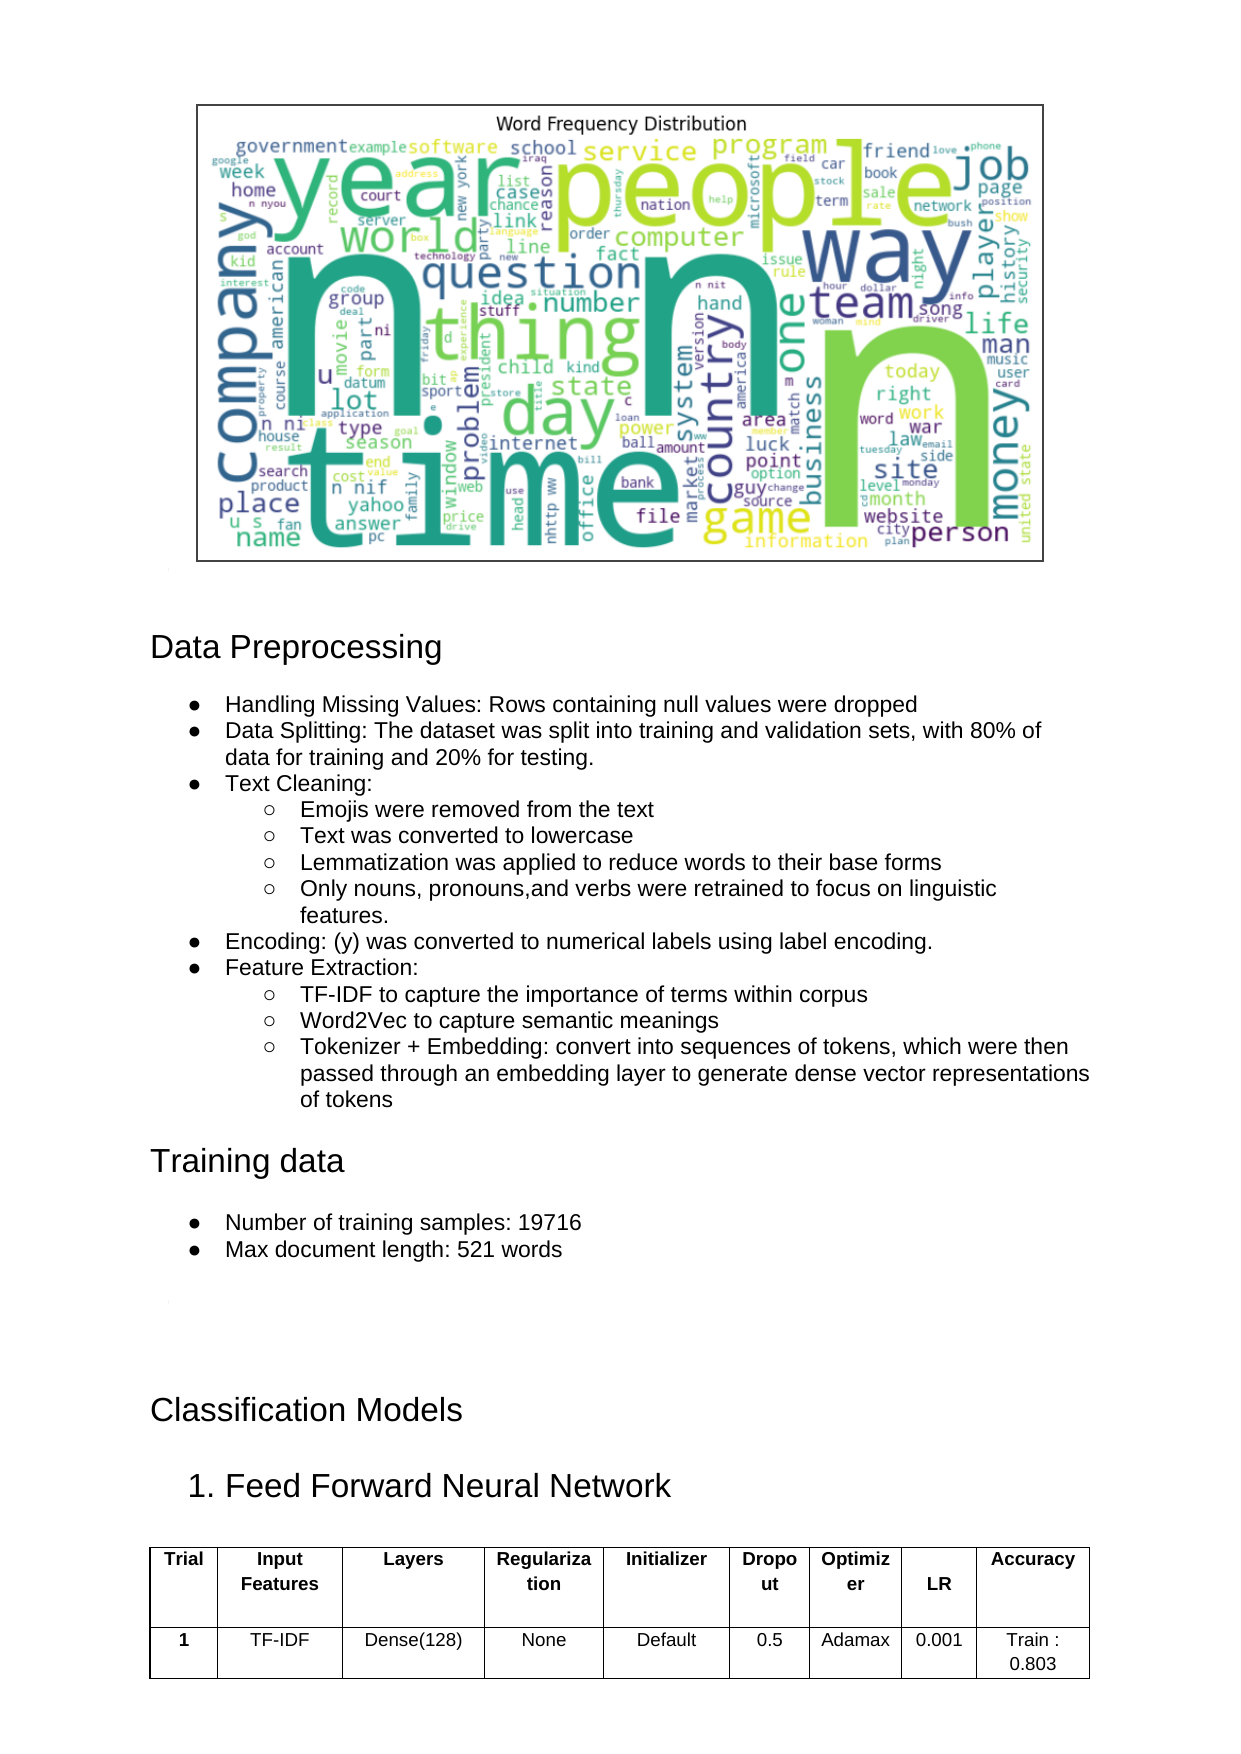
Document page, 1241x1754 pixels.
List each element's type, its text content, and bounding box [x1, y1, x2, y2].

table_header LR [902, 1548, 976, 1627]
subtitle Classification Models [150, 1390, 1090, 1428]
list Handling Missing Values: Rows containing null values were dropped [187, 691, 1090, 717]
table_header Regularization [485, 1548, 603, 1627]
table_cell TF-IDF [218, 1628, 342, 1678]
table_header Initializer [604, 1548, 729, 1627]
list Encoding: (y) was converted to numerical labels using label encoding. [187, 928, 1090, 954]
subtitle Max document length: 521 words [187, 1236, 1090, 1262]
list Lemmatization was applied to reduce words to their base forms [262, 849, 1090, 875]
subtitle Training data [150, 1142, 1090, 1180]
subtitle Number of training samples: 19716 [187, 1209, 1090, 1236]
list Feature Extraction: [187, 954, 1090, 981]
table_cell 1 [151, 1628, 217, 1678]
list TF-IDF to capture the importance of terms within corpus [262, 981, 1090, 1007]
table_cell Dense(128) [343, 1628, 484, 1678]
table_header Optimizer [810, 1548, 901, 1627]
table_cell 0.5 [730, 1628, 809, 1678]
table_cell Train : 0.803 [977, 1628, 1089, 1678]
table_header Input Features [218, 1548, 342, 1627]
table_header Dropout [730, 1548, 809, 1627]
list Text Cleaning: [187, 770, 1090, 796]
subtitle Feed Forward Neural Network [187, 1466, 1090, 1504]
table_cell Default [604, 1628, 729, 1678]
list Text was converted to lowercase [262, 822, 1090, 849]
list Tokenizer + Embedding: convert into sequences of tokens, which were then passed through an embedding layer to generate dense vector representations of tokens [262, 1033, 1090, 1112]
subtitle Data Preprocessing [150, 627, 1090, 666]
list Data Splitting: The dataset was split into training and validation sets, with 80% of data for training and 20% for testing. [187, 717, 1090, 770]
table_header Trial [151, 1548, 217, 1627]
table_cell None [485, 1628, 603, 1678]
picture [198, 106, 1042, 560]
list Word2Vec to capture semantic meanings [262, 1007, 1090, 1033]
list Only nouns, pronouns,and verbs were retrained to focus on linguistic features. [262, 875, 1090, 928]
table_cell 0.001 [902, 1628, 976, 1678]
table_header Accuracy [977, 1548, 1089, 1627]
table_cell Adamax [810, 1628, 901, 1678]
list Emojis were removed from the text [262, 796, 1090, 822]
table_header Layers [343, 1548, 484, 1627]
